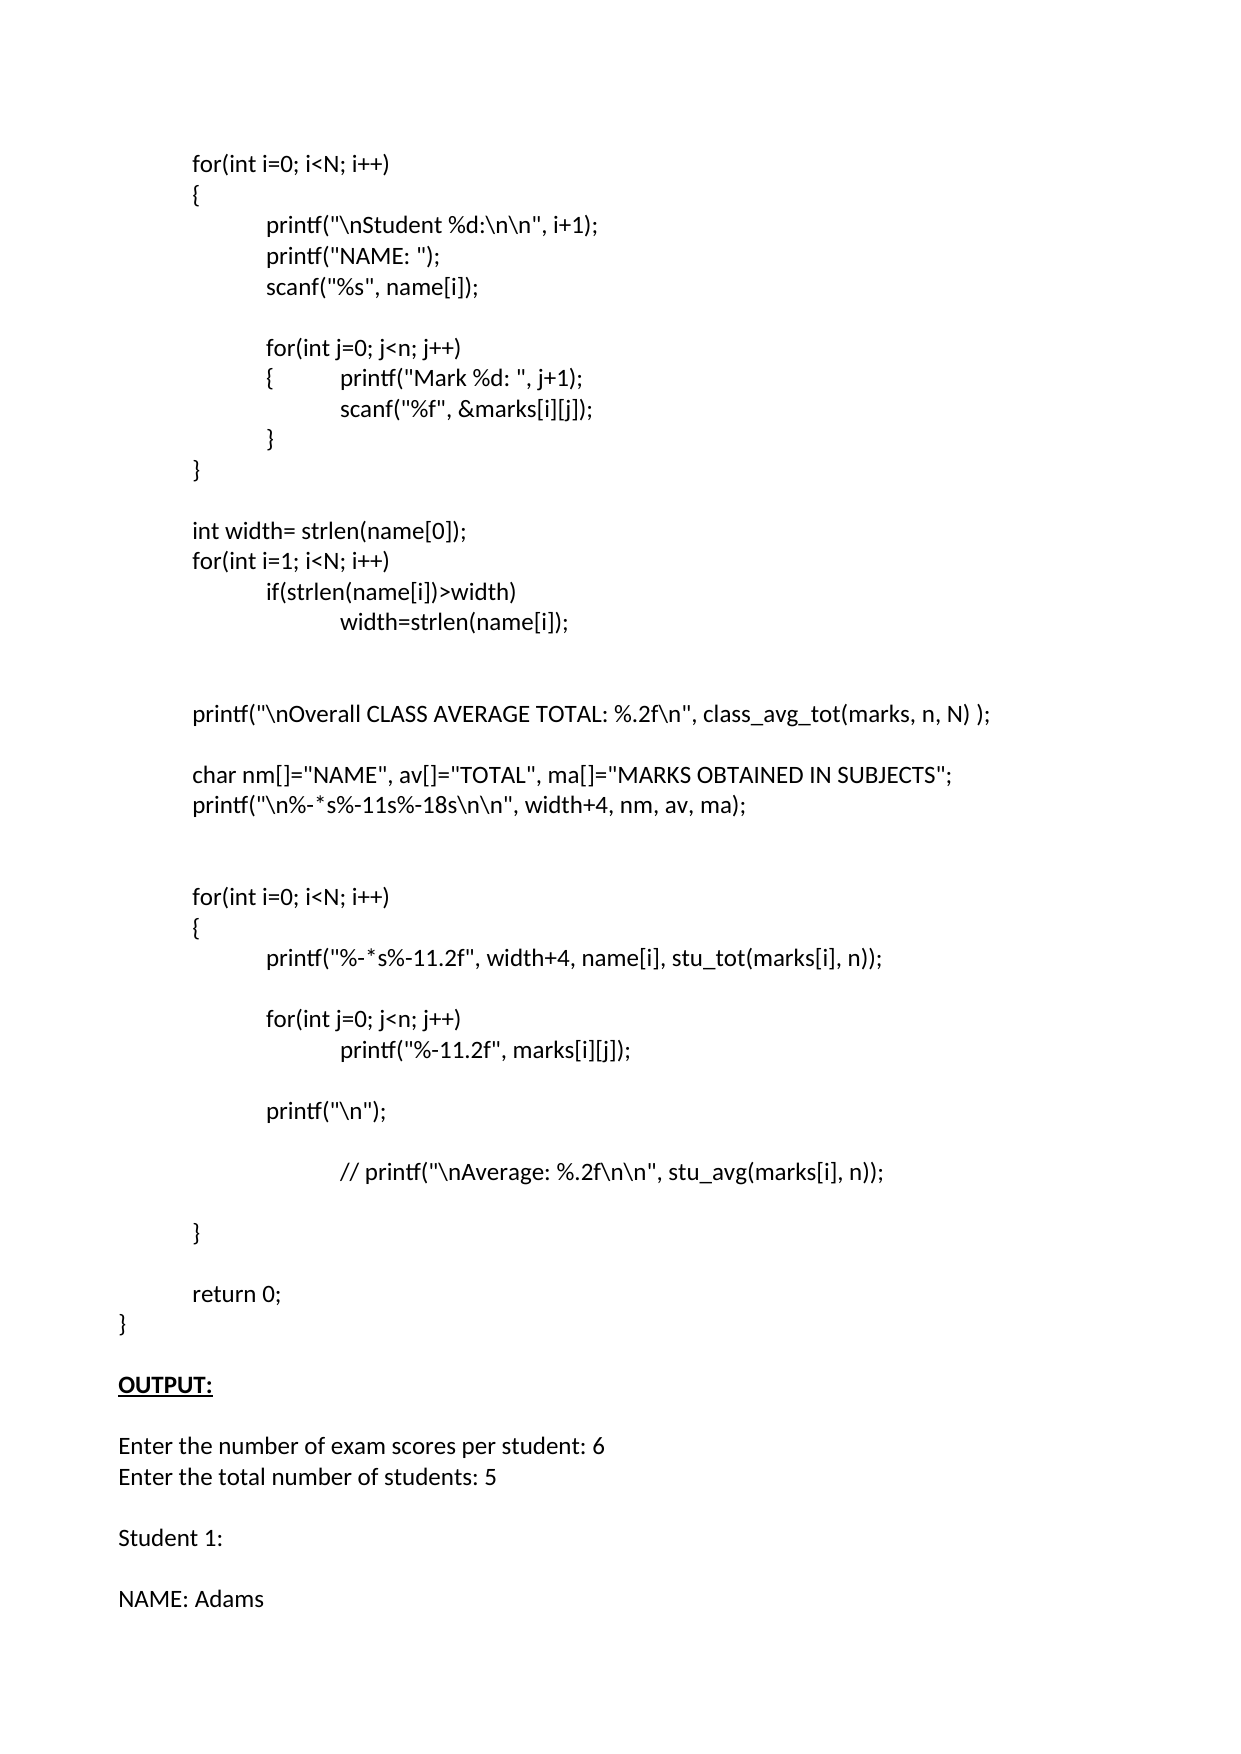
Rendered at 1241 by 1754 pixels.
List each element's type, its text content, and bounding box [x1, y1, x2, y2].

text for(int i=1; i<N; i++) [118, 545, 1122, 576]
text { [118, 179, 1122, 210]
text for(int j=0; j<n; j++) [118, 1003, 1122, 1034]
text for(int i=0; i<N; i++) [118, 149, 1122, 179]
text scanf("%f", &marks[i][j]); [118, 393, 1122, 423]
text for(int j=0; j<n; j++) [118, 332, 1122, 362]
text printf("%-*s%-11.2f", width+4, name[i], stu_tot(marks[i], n)); [118, 942, 1122, 973]
text } [118, 1217, 1122, 1247]
text for(int i=0; i<N; i++) [118, 881, 1122, 912]
text Student 1: [118, 1522, 1122, 1553]
text printf("\n%-*s%-11s%-18s\n\n", width+4, nm, av, ma); [118, 789, 1122, 820]
text printf("%-11.2f", marks[i][j]); [118, 1034, 1122, 1064]
text OUTPUT: [118, 1369, 1122, 1400]
text printf("\n"); [118, 1095, 1122, 1125]
text printf("\nOverall CLASS AVERAGE TOTAL: %.2f\n", class_avg_tot(marks, n, N) ); [118, 698, 1122, 728]
text scanf("%s", name[i]); [118, 271, 1122, 301]
text char nm[]="NAME", av[]="TOTAL", ma[]="MARKS OBTAINED IN SUBJECTS"; [118, 759, 1122, 789]
text return 0; [118, 1278, 1122, 1308]
text Enter the total number of students: 5 [118, 1461, 1122, 1492]
text } [118, 454, 1122, 484]
text // printf("\nAverage: %.2f\n\n", stu_avg(marks[i], n)); [118, 1156, 1122, 1186]
text } [118, 423, 1122, 454]
text if(strlen(name[i])>width) [118, 576, 1122, 606]
text NAME: Adams [118, 1583, 1122, 1614]
text int width= strlen(name[0]); [118, 515, 1122, 545]
text printf("\nStudent %d:\n\n", i+1); [118, 210, 1122, 240]
text { [118, 912, 1122, 942]
text { printf("Mark %d: ", j+1); [118, 362, 1122, 393]
text Enter the number of exam scores per student: 6 [118, 1431, 1122, 1461]
text } [118, 1308, 1122, 1339]
text width=strlen(name[i]); [118, 606, 1122, 637]
text printf("NAME: "); [118, 240, 1122, 271]
